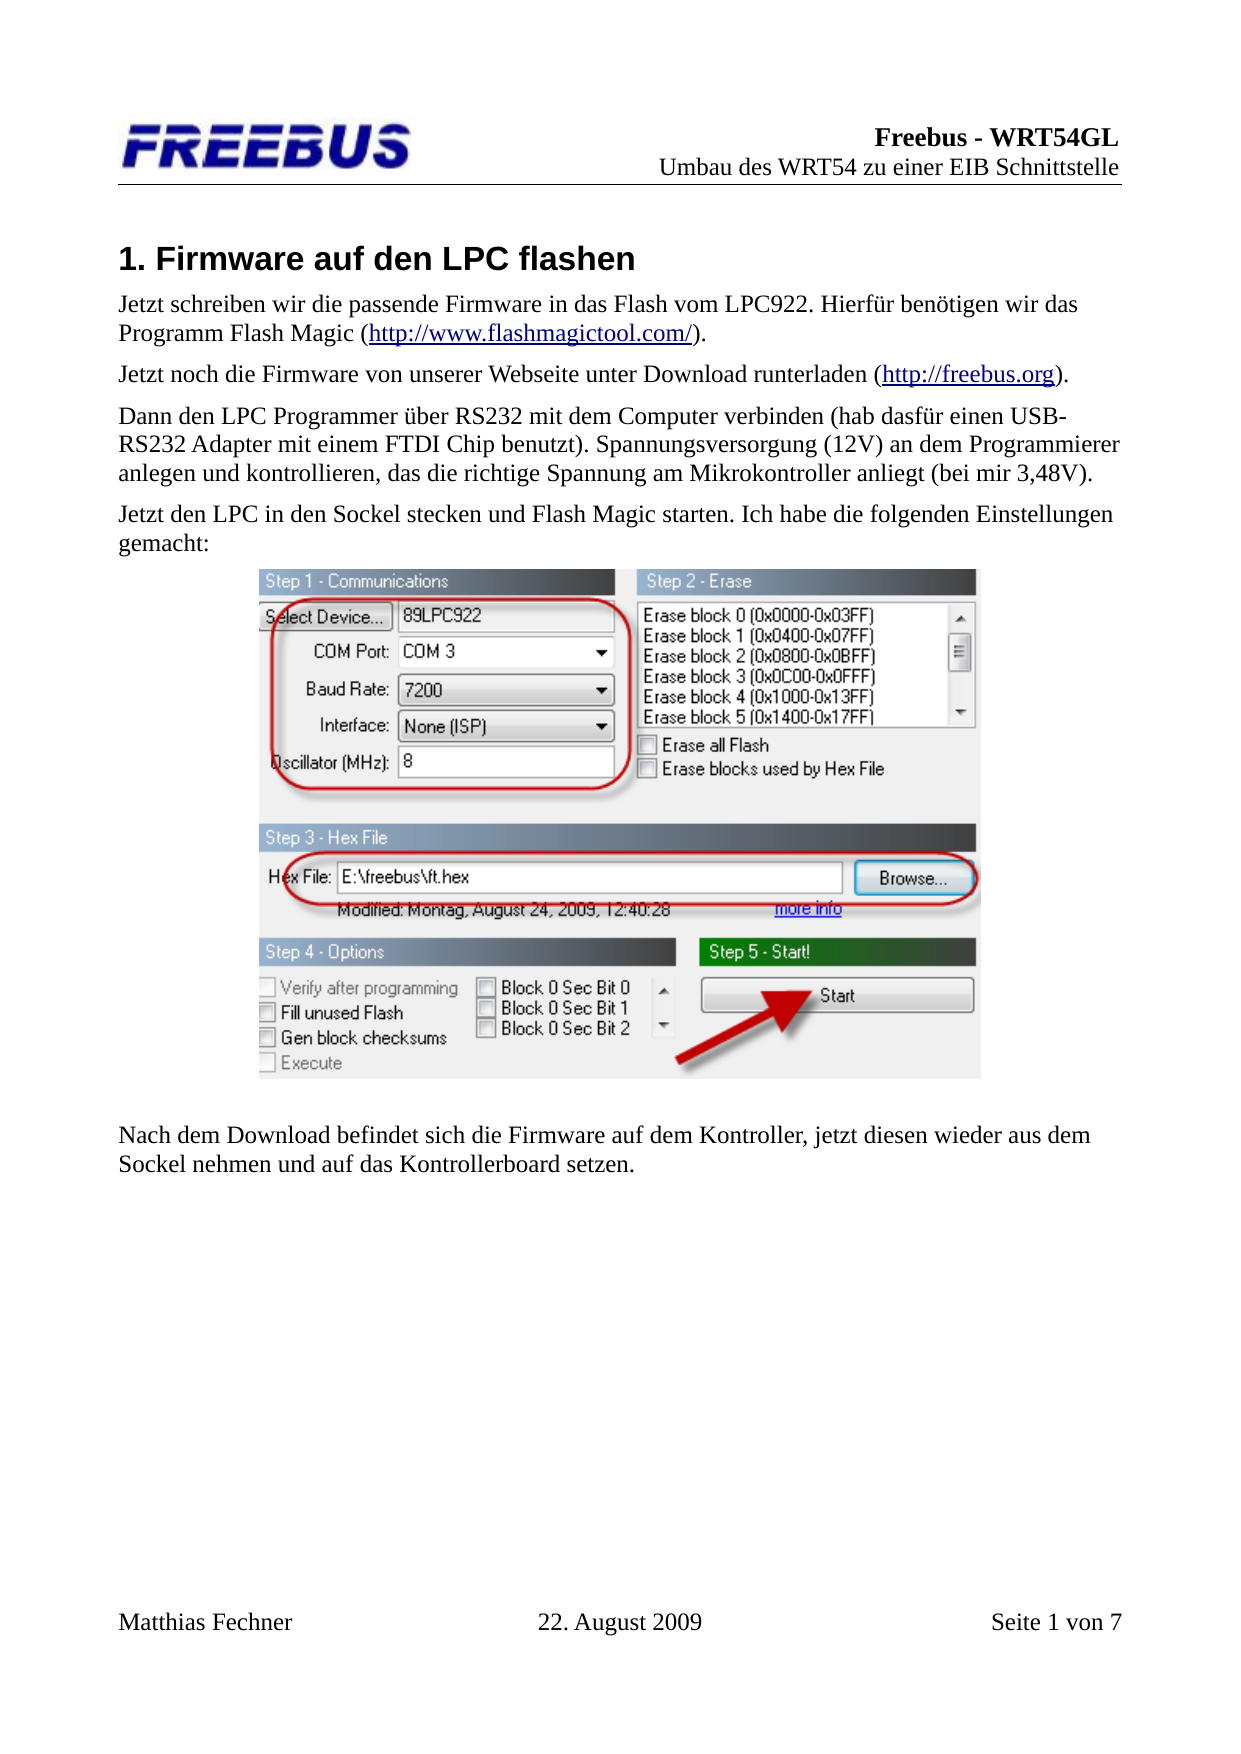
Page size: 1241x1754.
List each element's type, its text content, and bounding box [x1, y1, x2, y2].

text Dann den LPC Programmer über RS232 mit dem Computer verbinden (hab dasfür einen USB-RS232 Adapter mit einem FTDI Chip benutzt). Spannungsversorgung (12V) an dem Programmierer anlegen und kontrollieren, das die richtige Spannung am Mikrokontroller anliegt (bei mir 3,48V). [118, 401, 1122, 487]
text Jetzt den LPC in den Sockel stecken und Flash Magic starten. Ich habe die folgenden Einstellungen gemacht: [118, 499, 1122, 557]
picture [118, 118, 411, 172]
text Jetzt noch die Firmware von unserer Webseite unter Download runterladen (http://freebus.org). [118, 359, 1122, 388]
picture [259, 569, 981, 1079]
text Nach dem Download befindet sich die Firmware auf dem Kontroller, jetzt diesen wieder aus dem Sockel nehmen und auf das Kontrollerboard setzen. [118, 1120, 1122, 1178]
subtitle 1. Firmware auf den LPC flashen [118, 238, 1122, 277]
text Jetzt schreiben wir die passende Firmware in das Flash vom LPC922. Hierfür benötigen wir das Programm Flash Magic (http://www.flashmagictool.com/). [118, 289, 1122, 347]
